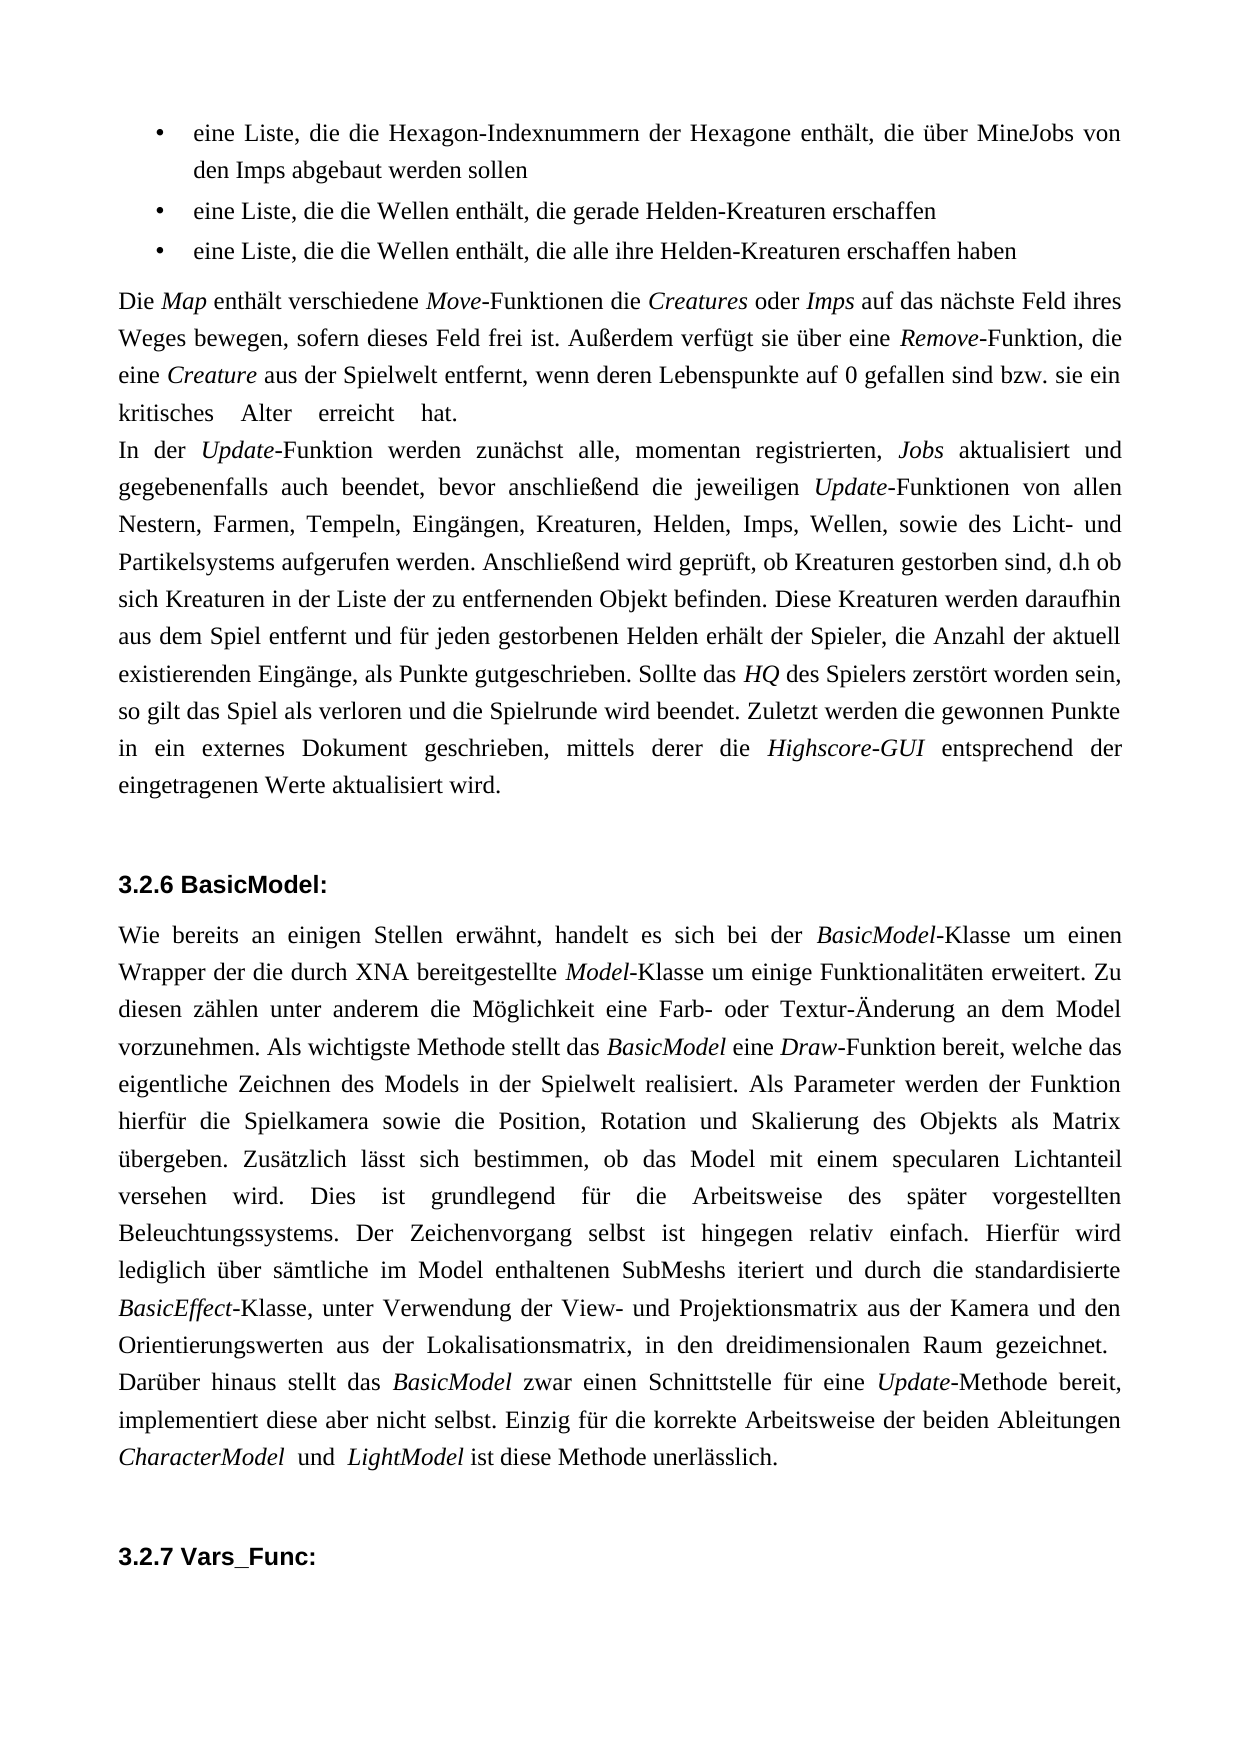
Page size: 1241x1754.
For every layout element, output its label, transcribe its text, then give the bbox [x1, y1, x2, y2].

list eine Liste, die die Hexagon-Indexnummern der Hexagone enthält, die über MineJobs von den Imps abgebaut werden sollen [156, 118, 1122, 184]
text 3.2.7 Vars_Func: [118, 1542, 1122, 1570]
list eine Liste, die die Wellen enthält, die alle ihre Helden-Kreaturen erschaffen haben [156, 236, 1122, 265]
text Die Map enthält verschiedene Move-Funktionen die Creatures oder Imps auf das nächste Feld ihres Weges bewegen, sofern dieses Feld frei ist. Außerdem verfügt sie über eine Remove-Funktion, die eine Creature aus der Spielwelt entfernt, wenn deren Lebenspunkte auf 0 gefallen sind bzw. sie ein kritisches Alter erreicht hat. In der Update-Funktion werden zunächst alle, momentan registrierten, Jobs aktualisiert und gegebenenfalls auch beendet, bevor anschließend die jeweiligen Update-Funktionen von allen Nestern, Farmen, Tempeln, Eingängen, Kreaturen, Helden, Imps, Wellen, sowie des Licht- und Partikelsystems aufgerufen werden. Anschließend wird geprüft, ob Kreaturen gestorben sind, d.h ob sich Kreaturen in der Liste der zu entfernenden Objekt befinden. Diese Kreaturen werden daraufhin aus dem Spiel entfernt und für jeden gestorbenen Helden erhält der Spieler, die Anzahl der aktuell existierenden Eingänge, als Punkte gutgeschrieben. Sollte das HQ des Spielers zerstört worden sein, so gilt das Spiel als verloren und die Spielrunde wird beendet. Zuletzt werden die gewonnen Punkte in ein externes Dokument geschrieben, mittels derer die Highscore-GUI entsprechend der eingetragenen Werte aktualisiert wird. [118, 286, 1122, 799]
list eine Liste, die die Wellen enthält, die gerade Helden-Kreaturen erschaffen [156, 196, 1122, 224]
text 3.2.6 BasicModel: [118, 870, 1122, 899]
text Wie bereits an einigen Stellen erwähnt, handelt es sich bei der BasicModel-Klasse um einen Wrapper der die durch XNA bereitgestellte Model-Klasse um einige Funktionalitäten erweitert. Zu diesen zählen unter anderem die Möglichkeit eine Farb- oder Textur-Änderung an dem Model vorzunehmen. Als wichtigste Methode stellt das BasicModel eine Draw-Funktion bereit, welche das eigentliche Zeichnen des Models in der Spielwelt realisiert. Als Parameter werden der Funktion hierfür die Spielkamera sowie die Position, Rotation und Skalierung des Objekts als Matrix übergeben. Zusätzlich lässt sich bestimmen, ob das Model mit einem specularen Lichtanteil versehen wird. Dies ist grundlegend für die Arbeitsweise des später vorgestellten Beleuchtungssystems. Der Zeichenvorgang selbst ist hingegen relativ einfach. Hierfür wird lediglich über sämtliche im Model enthaltenen SubMeshs iteriert und durch die standardisierte BasicEffect-Klasse, unter Verwendung der View- und Projektionsmatrix aus der Kamera und den Orientierungswerten aus der Lokalisationsmatrix, in den dreidimensionalen Raum gezeichnet. Darüber hinaus stellt das BasicModel zwar einen Schnittstelle für eine Update-Methode bereit, implementiert diese aber nicht selbst. Einzig für die korrekte Arbeitsweise der beiden Ableitungen CharacterModel und LightModel ist diese Methode unerlässlich. [118, 920, 1122, 1471]
